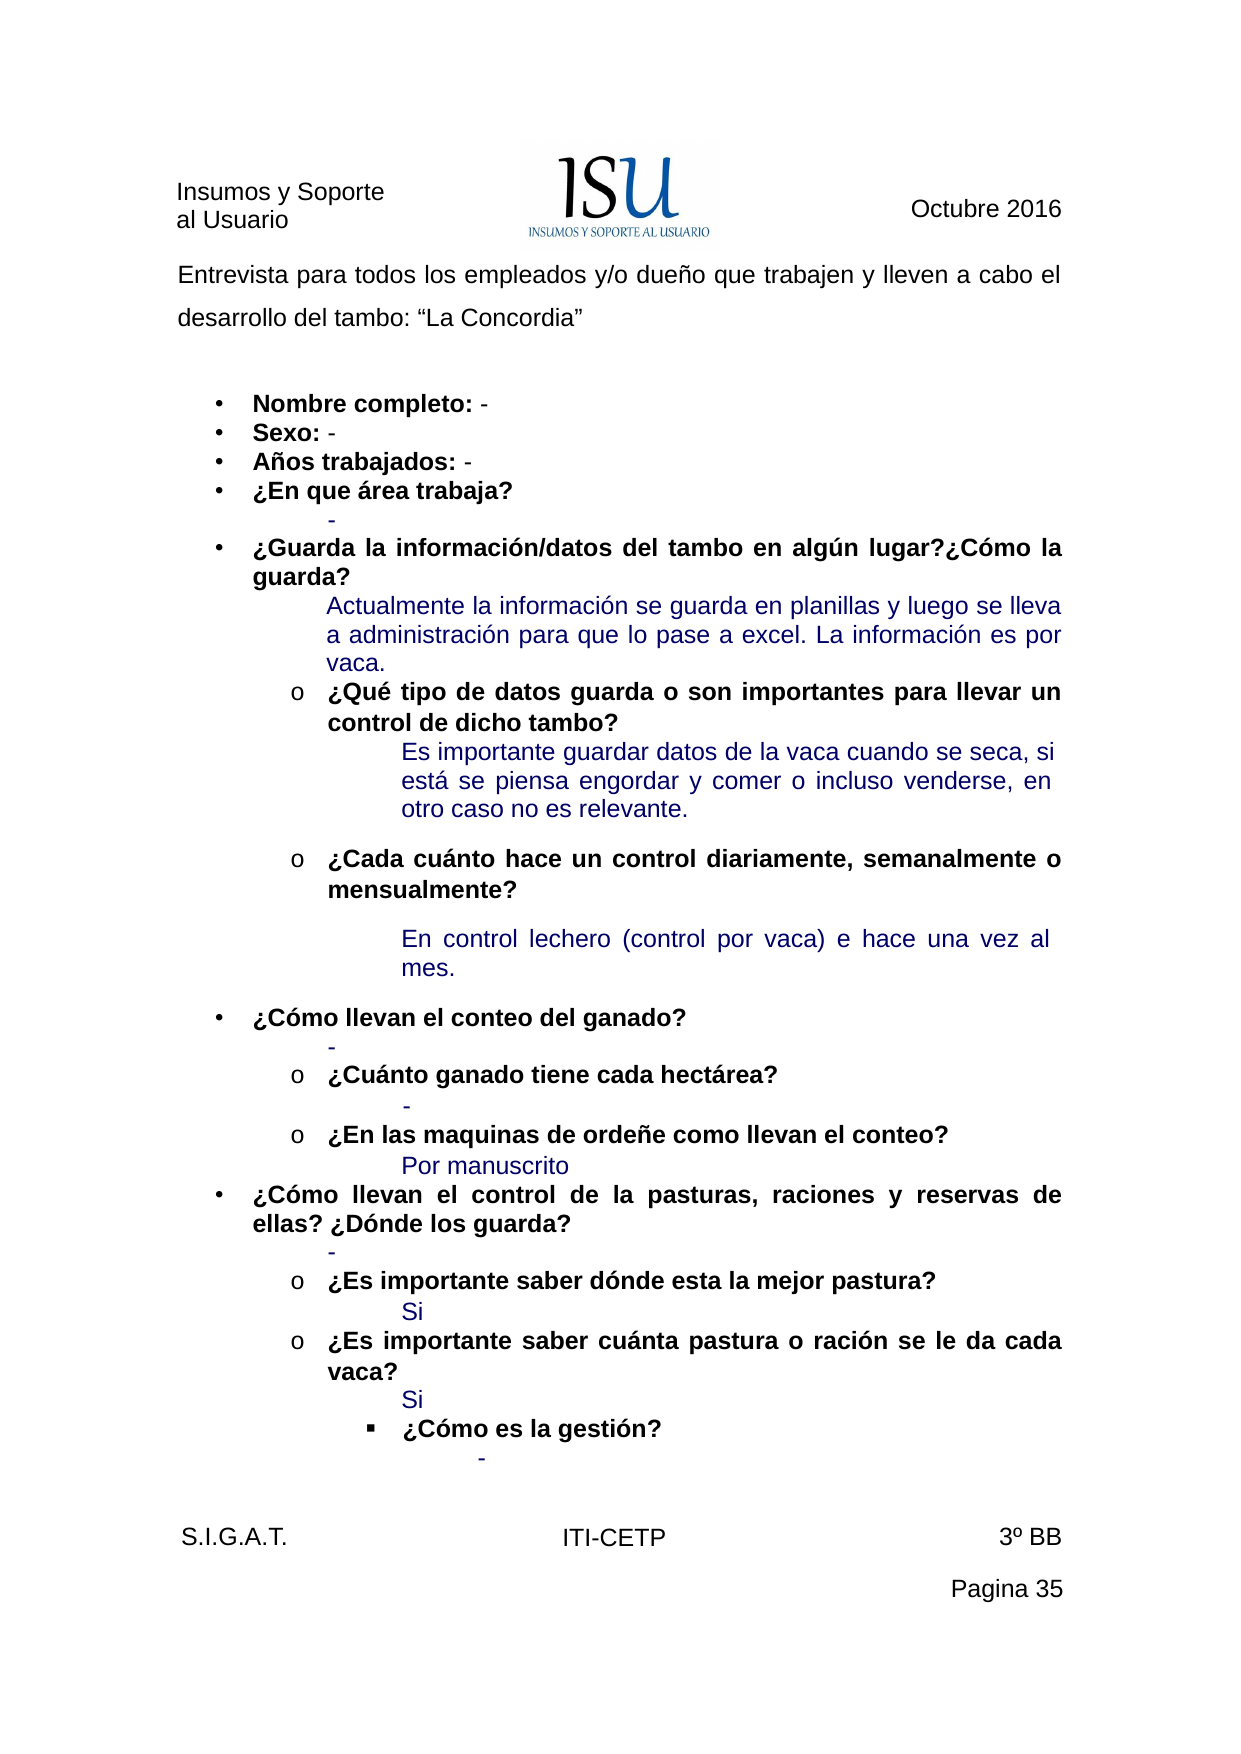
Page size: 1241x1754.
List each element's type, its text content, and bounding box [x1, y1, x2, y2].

list ¿Es importante saber cuánta pastura o ración se le da cada vaca? [290, 1326, 1063, 1386]
list ¿En las maquinas de ordeñe como llevan el conteo? [290, 1120, 1063, 1151]
list - [440, 1443, 1063, 1472]
list - [365, 1091, 1063, 1120]
list Actualmente la información se guarda en planillas y luego se lleva a administración para que lo pase a excel. La información es por vaca. [215, 591, 1063, 677]
text Entrevista para todos los empleados y/o dueño que trabajen y lleven a cabo el desarrollo del tambo: “La Concordia” [177, 260, 1063, 332]
list Sexo: - [215, 418, 1063, 447]
list Nombre completo: - [215, 389, 1063, 418]
picture [517, 138, 723, 252]
list Es importante guardar datos de la vaca cuando se seca, si está se piensa engordar y comer o incluso venderse, en otro caso no es relevante. [290, 737, 1063, 823]
list ¿En que área trabaja? [215, 476, 1063, 504]
list ¿Cuánto ganado tiene cada hectárea? [290, 1060, 1063, 1091]
list ¿Qué tipo de datos guarda o son importantes para llevar un control de dicho tambo? [290, 677, 1063, 737]
list ¿Cada cuánto hace un control diariamente, semanalmente o mensualmente? [290, 844, 1063, 904]
list ¿Cómo llevan el conteo del ganado? [215, 1003, 1063, 1032]
list ¿Cómo llevan el control de la pasturas, raciones y reservas de ellas? ¿Dónde los guarda? [215, 1180, 1063, 1237]
list Por manuscrito [290, 1151, 1063, 1180]
list - [290, 504, 1063, 533]
list ¿Es importante saber dónde esta la mejor pastura? [290, 1266, 1063, 1297]
list Si [290, 1297, 1063, 1326]
list Años trabajados: - [215, 447, 1063, 476]
list Si [290, 1386, 1063, 1414]
list ¿Cómo es la gestión? [365, 1414, 1063, 1443]
list - [290, 1032, 1063, 1060]
list ¿Guarda la información/datos del tambo en algún lugar?¿Cómo la guarda? [215, 533, 1063, 591]
list - [290, 1237, 1063, 1266]
list En control lechero (control por vaca) e hace una vez al mes. [290, 924, 1063, 982]
